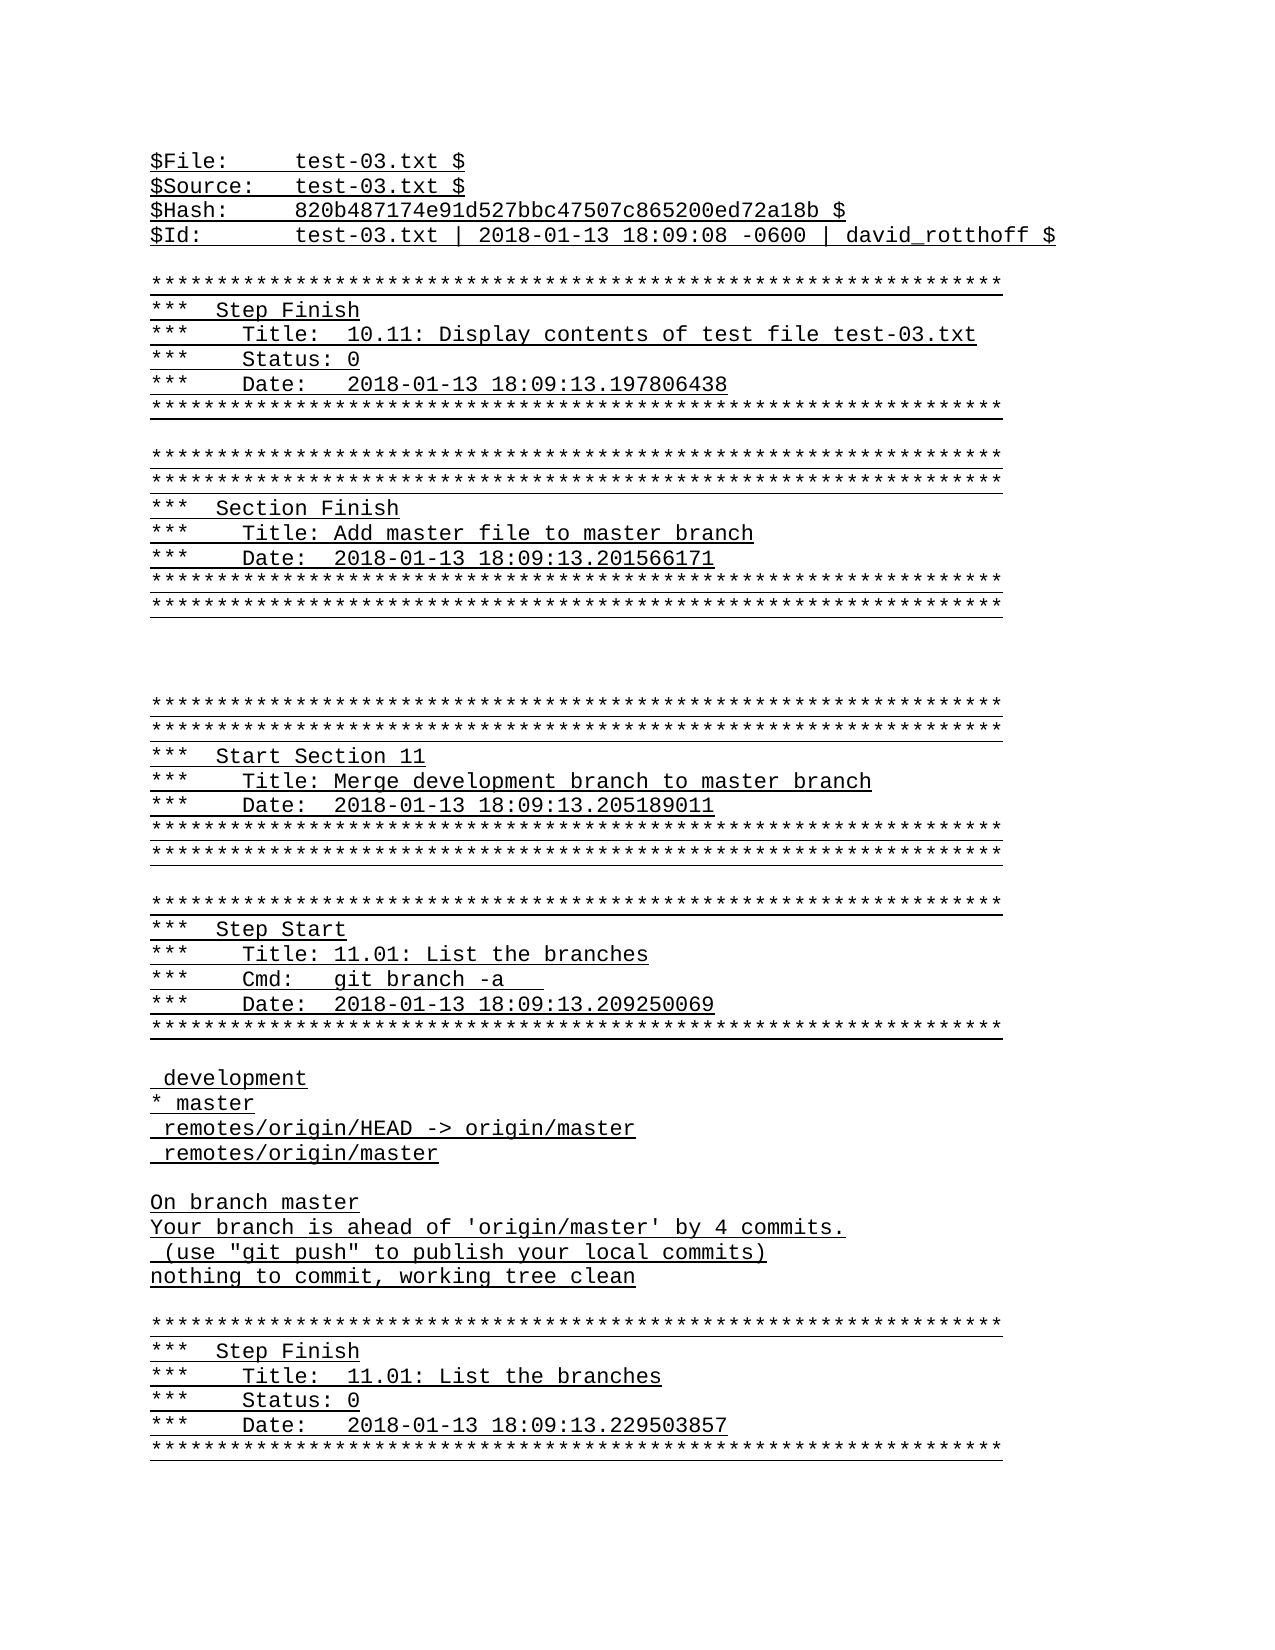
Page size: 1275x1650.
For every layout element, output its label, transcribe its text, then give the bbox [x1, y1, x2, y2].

text *** Date: 2018-01-13 18:09:13.197806438 [150, 373, 1125, 398]
text *** Cmd: git branch -a [150, 968, 1125, 993]
text *** Status: 0 [150, 348, 1125, 373]
text ***************************************************************** [150, 571, 1125, 596]
text *** Step Finish [150, 1340, 1125, 1365]
text *** Title: Merge development branch to master branch [150, 770, 1125, 794]
text remotes/origin/master [150, 1142, 1125, 1166]
text *** Date: 2018-01-13 18:09:13.229503857 [150, 1414, 1125, 1439]
text development [150, 1067, 1125, 1092]
text * master [150, 1092, 1125, 1117]
text *** Start Section 11 [150, 745, 1125, 770]
text ***************************************************************** [150, 819, 1125, 844]
text *** Date: 2018-01-13 18:09:13.201566171 [150, 547, 1125, 571]
text *** Step Finish [150, 299, 1125, 323]
text Your branch is ahead of 'origin/master' by 4 commits. [150, 1216, 1125, 1241]
text ***************************************************************** [150, 695, 1125, 720]
text *** Title: Add master file to master branch [150, 522, 1125, 547]
text ***************************************************************** [150, 1018, 1125, 1042]
text $Id: test-03.txt | 2018-01-13 18:09:08 -0600 | david_rotthoff $ [150, 224, 1125, 249]
text ***************************************************************** [150, 844, 1125, 869]
text $Source: test-03.txt $ [150, 175, 1125, 199]
text ***************************************************************** [150, 274, 1125, 299]
text *** Title: 10.11: Display contents of test file test-03.txt [150, 323, 1125, 348]
text nothing to commit, working tree clean [150, 1266, 1125, 1290]
text ***************************************************************** [150, 398, 1125, 423]
text *** Date: 2018-01-13 18:09:13.209250069 [150, 993, 1125, 1018]
text ***************************************************************** [150, 720, 1125, 745]
text remotes/origin/HEAD -> origin/master [150, 1117, 1125, 1142]
text $Hash: 820b487174e91d527bbc47507c865200ed72a18b $ [150, 199, 1125, 224]
text ***************************************************************** [150, 894, 1125, 918]
text *** Date: 2018-01-13 18:09:13.205189011 [150, 794, 1125, 819]
text *** Title: 11.01: List the branches [150, 943, 1125, 968]
text (use "git push" to publish your local commits) [150, 1241, 1125, 1266]
text *** Status: 0 [150, 1389, 1125, 1414]
text $File: test-03.txt $ [150, 150, 1125, 175]
text ***************************************************************** [150, 447, 1125, 472]
text ***************************************************************** [150, 1315, 1125, 1340]
text ***************************************************************** [150, 1439, 1125, 1464]
text *** Step Start [150, 918, 1125, 943]
text *** Section Finish [150, 497, 1125, 522]
text ***************************************************************** [150, 472, 1125, 497]
text On branch master [150, 1191, 1125, 1216]
text ***************************************************************** [150, 596, 1125, 621]
text *** Title: 11.01: List the branches [150, 1365, 1125, 1389]
